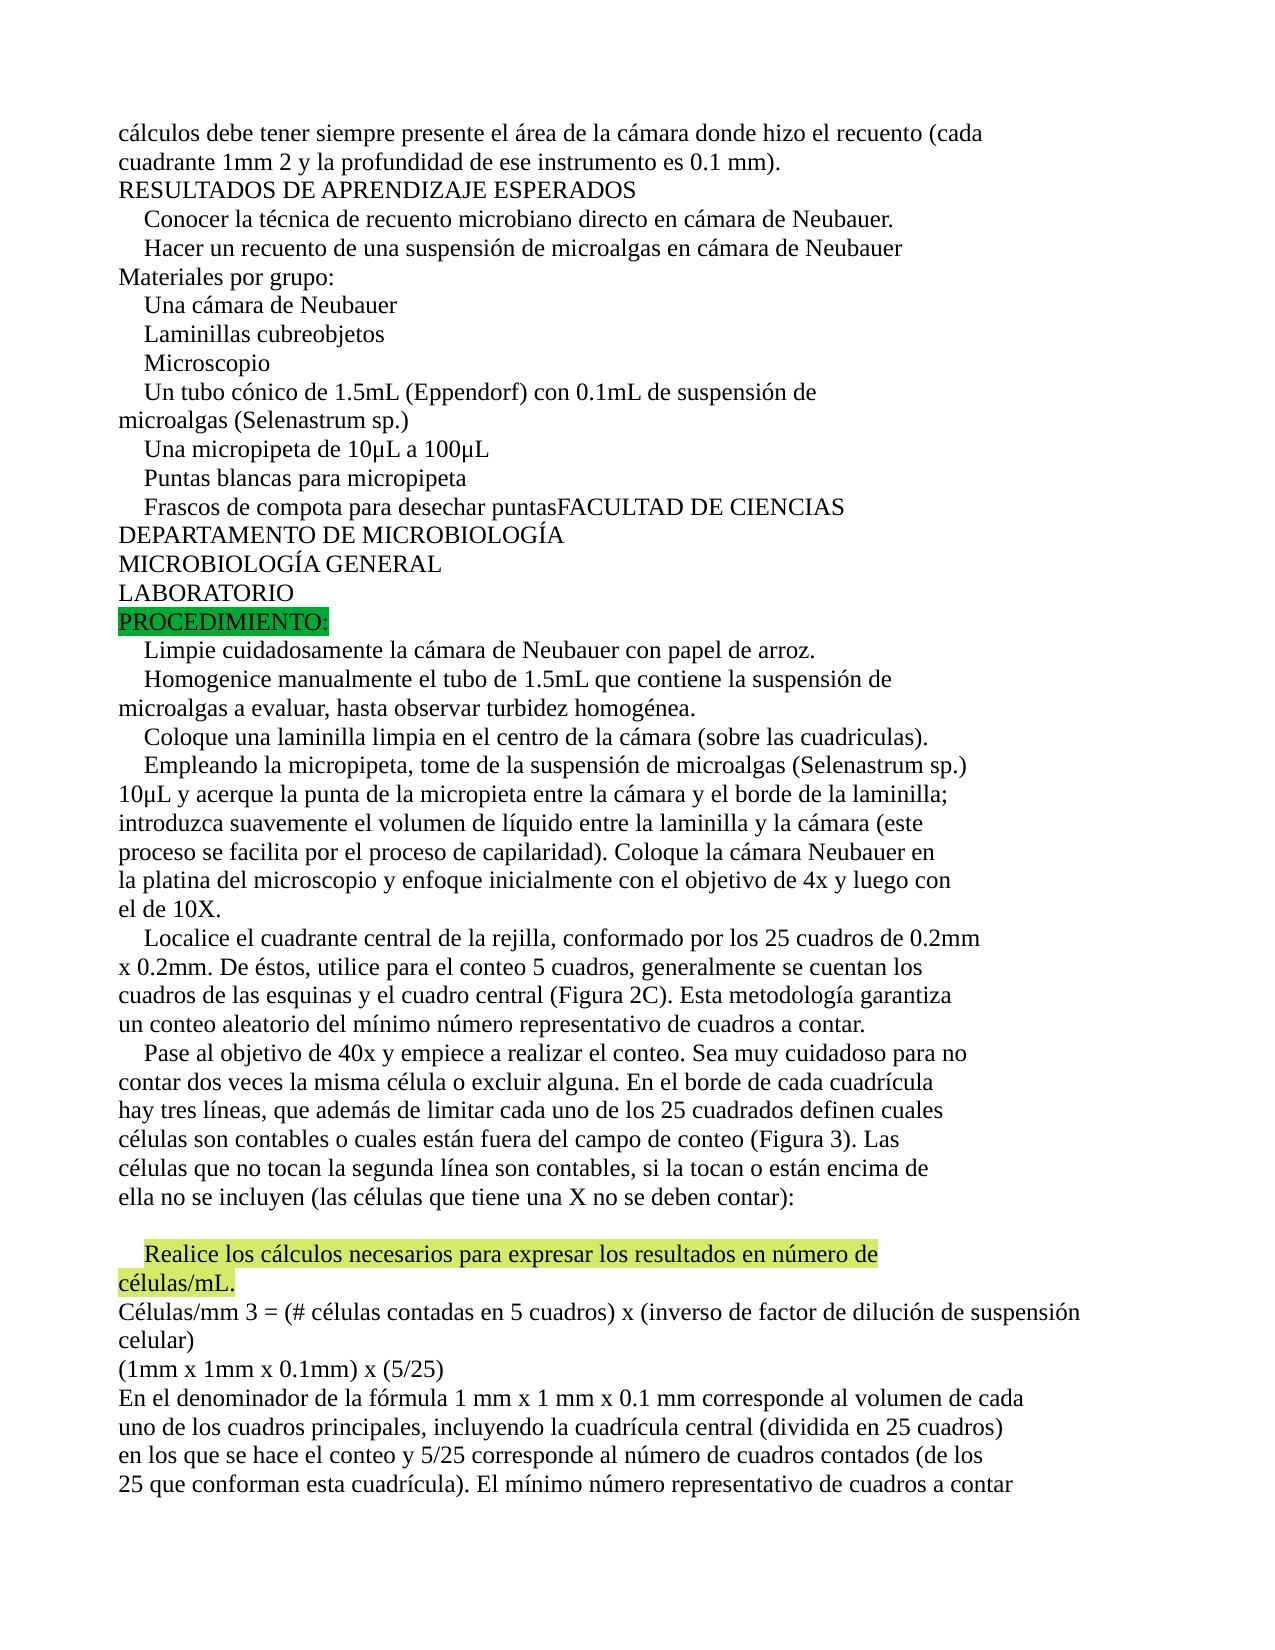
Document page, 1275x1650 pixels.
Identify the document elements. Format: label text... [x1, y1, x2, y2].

text Células/mm 3 = (# células contadas en 5 cuadros) x (inverso de factor de dilución de suspensión celular) [118, 1297, 1157, 1354]
text  Puntas blancas para micropipeta [118, 463, 1157, 492]
text  Empleando la micropipeta, tome de la suspensión de microalgas (Selenastrum sp.) [118, 751, 1157, 779]
text LABORATORIO [118, 578, 1157, 607]
text cuadrante 1mm 2 y la profundidad de ese instrumento es 0.1 mm). [118, 147, 1157, 176]
text PROCEDIMIENTO: [118, 607, 1157, 636]
text ella no se incluyen (las células que tiene una X no se deben contar): [118, 1182, 1157, 1211]
text uno de los cuadros principales, incluyendo la cuadrícula central (dividida en 25 cuadros) [118, 1412, 1157, 1441]
text x 0.2mm. De éstos, utilice para el conteo 5 cuadros, generalmente se cuentan los [118, 952, 1157, 981]
text células/mL. [118, 1268, 1157, 1297]
text en los que se hace el conteo y 5/25 corresponde al número de cuadros contados (de los [118, 1441, 1157, 1469]
text (1mm x 1mm x 0.1mm) x (5/25) [118, 1354, 1157, 1383]
text  Localice el cuadrante central de la rejilla, conformado por los 25 cuadros de 0.2mm [118, 923, 1157, 952]
text MICROBIOLOGÍA GENERAL [118, 549, 1157, 578]
text células que no tocan la segunda línea son contables, si la tocan o están encima de [118, 1153, 1157, 1182]
text  Conocer la técnica de recuento microbiano directo en cámara de Neubauer. [118, 204, 1157, 233]
text  Laminillas cubreobjetos [118, 319, 1157, 348]
text el de 10X. [118, 894, 1157, 923]
text RESULTADOS DE APRENDIZAJE ESPERADOS [118, 176, 1157, 204]
text DEPARTAMENTO DE MICROBIOLOGÍA [118, 521, 1157, 549]
text  Un tubo cónico de 1.5mL (Eppendorf) con 0.1mL de suspensión de [118, 377, 1157, 406]
text células son contables o cuales están fuera del campo de conteo (Figura 3). Las [118, 1124, 1157, 1153]
text  Limpie cuidadosamente la cámara de Neubauer con papel de arroz. [118, 636, 1157, 664]
text cálculos debe tener siempre presente el área de la cámara donde hizo el recuento (cada [118, 118, 1157, 147]
text proceso se facilita por el proceso de capilaridad). Coloque la cámara Neubauer en [118, 837, 1157, 866]
text  Homogenice manualmente el tubo de 1.5mL que contiene la suspensión de [118, 664, 1157, 693]
text contar dos veces la misma célula o excluir alguna. En el borde de cada cuadrícula [118, 1067, 1157, 1096]
text  Realice los cálculos necesarios para expresar los resultados en número de [118, 1239, 1157, 1268]
text hay tres líneas, que además de limitar cada uno de los 25 cuadrados definen cuales [118, 1096, 1157, 1124]
text microalgas a evaluar, hasta observar turbidez homogénea. [118, 693, 1157, 722]
text cuadros de las esquinas y el cuadro central (Figura 2C). Esta metodología garantiza [118, 981, 1157, 1009]
text microalgas (Selenastrum sp.) [118, 406, 1157, 434]
text  Una cámara de Neubauer [118, 291, 1157, 319]
text  Una micropipeta de 10μL a 100μL [118, 434, 1157, 463]
text introduzca suavemente el volumen de líquido entre la laminilla y la cámara (este [118, 808, 1157, 837]
text la platina del microscopio y enfoque inicialmente con el objetivo de 4x y luego con [118, 866, 1157, 894]
text un conteo aleatorio del mínimo número representativo de cuadros a contar. [118, 1009, 1157, 1038]
text 25 que conforman esta cuadrícula). El mínimo número representativo de cuadros a contar [118, 1469, 1157, 1498]
text En el denominador de la fórmula 1 mm x 1 mm x 0.1 mm corresponde al volumen de cada [118, 1383, 1157, 1412]
text 10μL y acerque la punta de la micropieta entre la cámara y el borde de la laminilla; [118, 779, 1157, 808]
text  Hacer un recuento de una suspensión de microalgas en cámara de Neubauer [118, 233, 1157, 262]
text  Microscopio [118, 348, 1157, 377]
text  Frascos de compota para desechar puntasFACULTAD DE CIENCIAS [118, 492, 1157, 521]
text  Pase al objetivo de 40x y empiece a realizar el conteo. Sea muy cuidadoso para no [118, 1038, 1157, 1067]
text Materiales por grupo: [118, 262, 1157, 291]
text  Coloque una laminilla limpia en el centro de la cámara (sobre las cuadriculas). [118, 722, 1157, 751]
